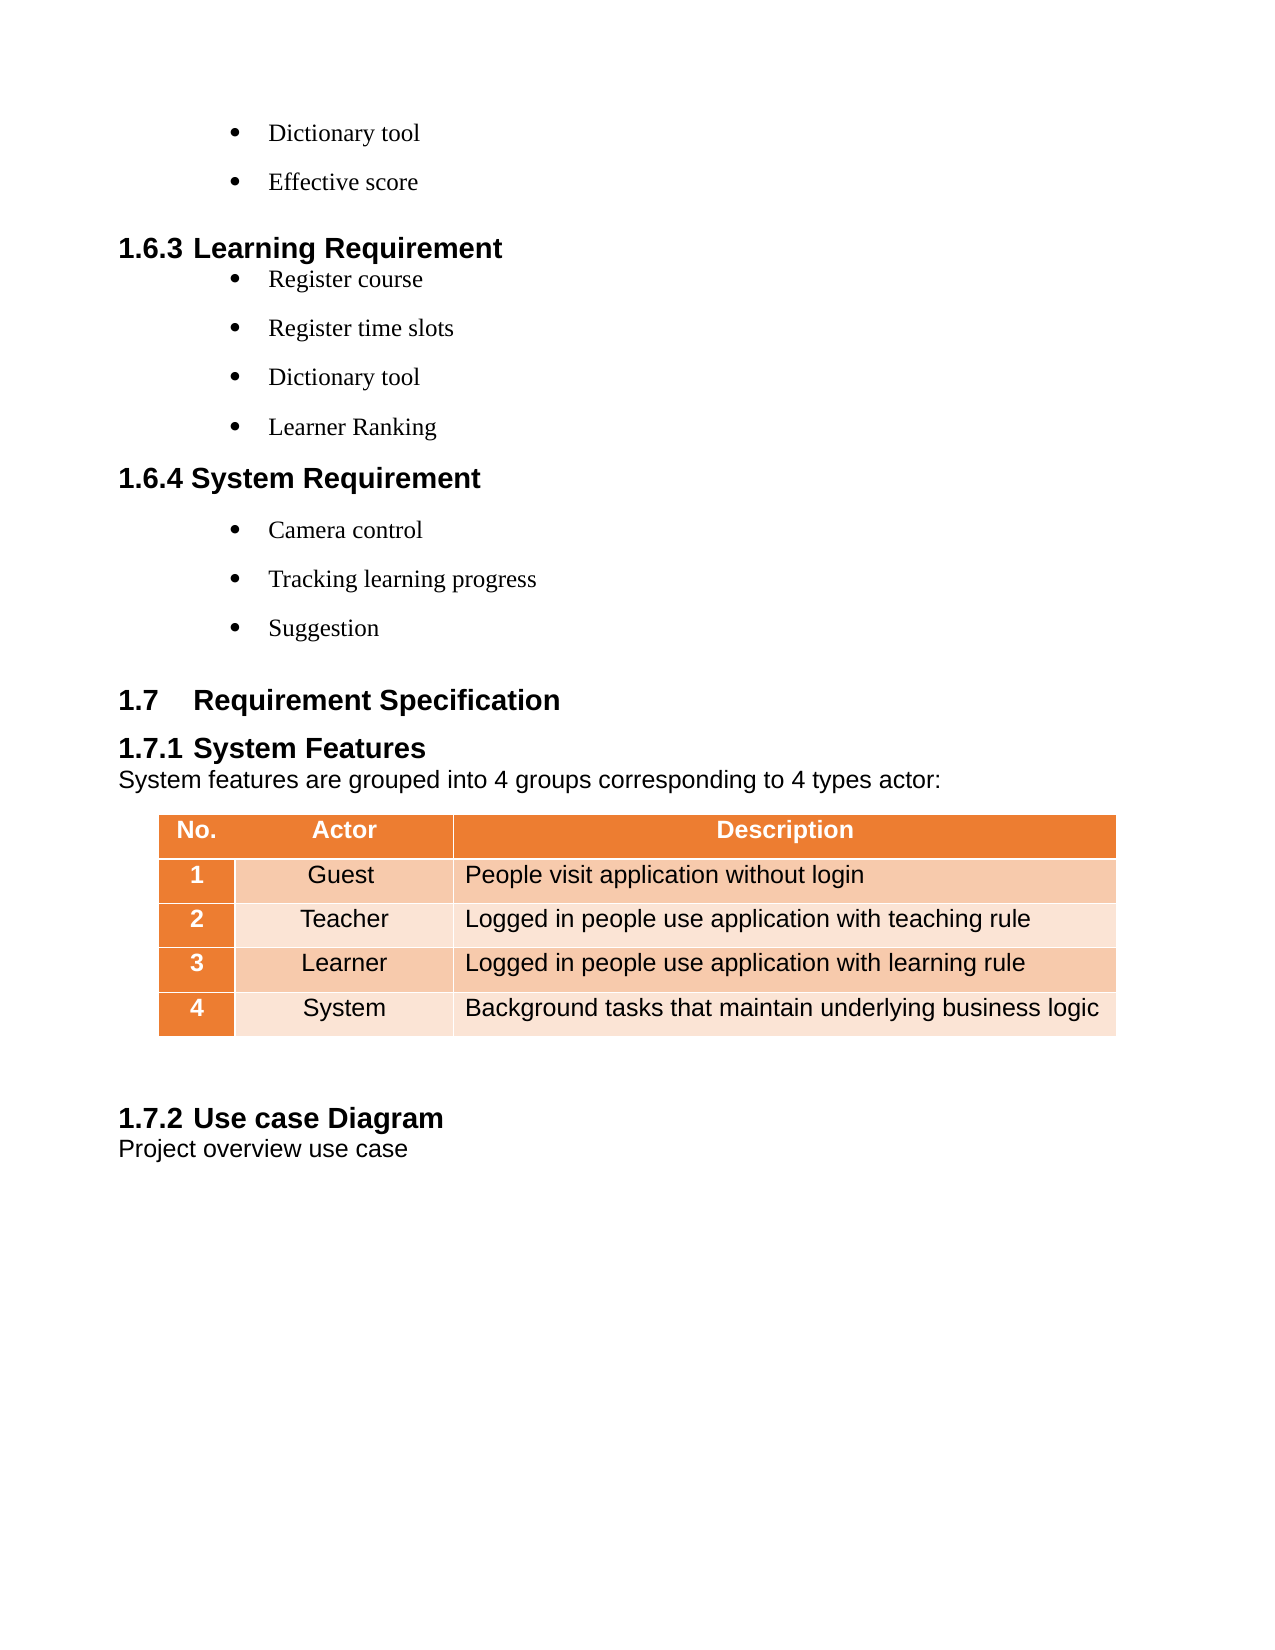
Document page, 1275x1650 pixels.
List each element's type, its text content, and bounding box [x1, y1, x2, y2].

text Project overview use case [118, 1134, 1157, 1163]
table_cell 2 [159, 904, 234, 947]
list Dictionary tool [231, 118, 1157, 147]
list Effective score [231, 167, 1157, 196]
subtitle Use case Diagram [118, 1101, 1157, 1134]
list Dictionary tool [231, 362, 1157, 391]
table_cell Logged in people use application with learning rule [454, 948, 1116, 992]
table_cell Learner [236, 948, 453, 992]
table_cell Teacher [236, 904, 453, 947]
table_header No. [159, 815, 235, 858]
list Suggestion [231, 613, 1157, 642]
subtitle System Features [118, 732, 1157, 765]
text System features are grouped into 4 groups corresponding to 4 types actor: [118, 765, 1157, 794]
list Register time slots [231, 313, 1157, 342]
list Register course [231, 264, 1157, 293]
table_header Actor [235, 815, 453, 858]
table_cell 3 [159, 948, 234, 992]
table_cell System [236, 993, 453, 1036]
table_cell People visit application without login [454, 860, 1116, 903]
list Learner Ranking [231, 412, 1157, 440]
list Tracking learning progress [231, 564, 1157, 593]
table_cell Guest [236, 860, 453, 903]
table_cell Logged in people use application with teaching rule [454, 904, 1116, 947]
table_header Description [454, 815, 1116, 858]
text 1.6.4 System Requirement [118, 461, 1157, 494]
subtitle Requirement Specification [118, 683, 1157, 717]
subtitle Learning Requirement [118, 231, 1157, 264]
table_cell 4 [159, 993, 234, 1036]
table_cell 1 [159, 860, 234, 903]
table_cell Background tasks that maintain underlying business logic [454, 993, 1116, 1036]
list Camera control [231, 515, 1157, 544]
